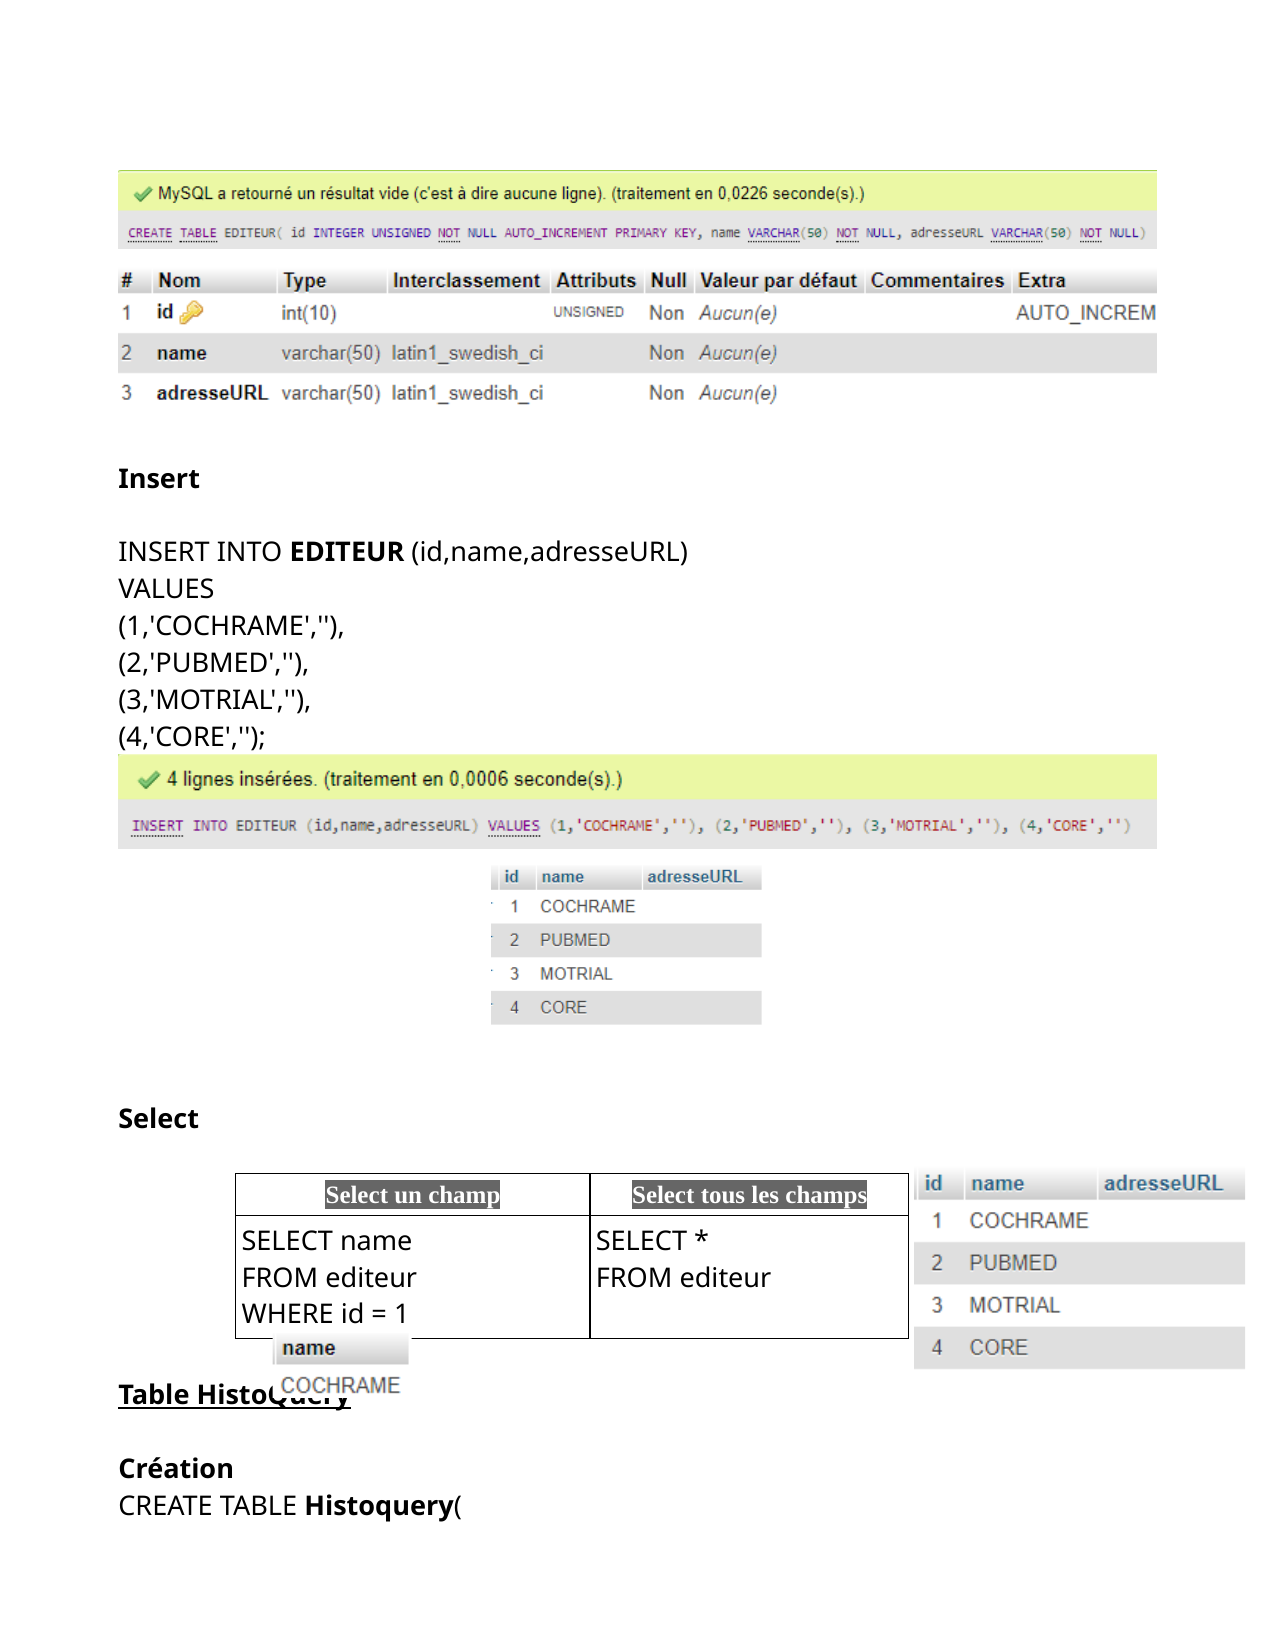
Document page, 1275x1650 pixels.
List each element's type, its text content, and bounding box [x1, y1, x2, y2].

text CREATE TABLE Histoquery( [118, 1486, 1157, 1523]
table_header Select un champ [236, 1174, 589, 1214]
picture [118, 170, 1157, 431]
text (2,'PUBMED',''), [118, 643, 1157, 680]
picture [914, 1164, 1246, 1374]
picture [491, 865, 763, 1026]
text (3,'MOTRIAL',''), [118, 680, 1157, 717]
table_cell SELECT name FROM editeur WHERE id = 1 [236, 1216, 589, 1333]
text (1,'COCHRAME',''), [118, 607, 1157, 643]
picture [272, 1333, 412, 1398]
text Insert [118, 459, 1157, 496]
table_cell SELECT * FROM editeur [591, 1216, 908, 1338]
text Table HistoQuery [118, 1376, 1157, 1412]
picture [118, 754, 1157, 849]
table_header Select tous les champs [591, 1174, 908, 1214]
text VALUES [118, 570, 1157, 607]
text INSERT INTO EDITEUR (id,name,adresseURL) [118, 533, 1157, 570]
text Select [118, 1099, 1157, 1136]
text (4,'CORE',''); [118, 717, 1157, 754]
text Création [118, 1449, 1157, 1486]
